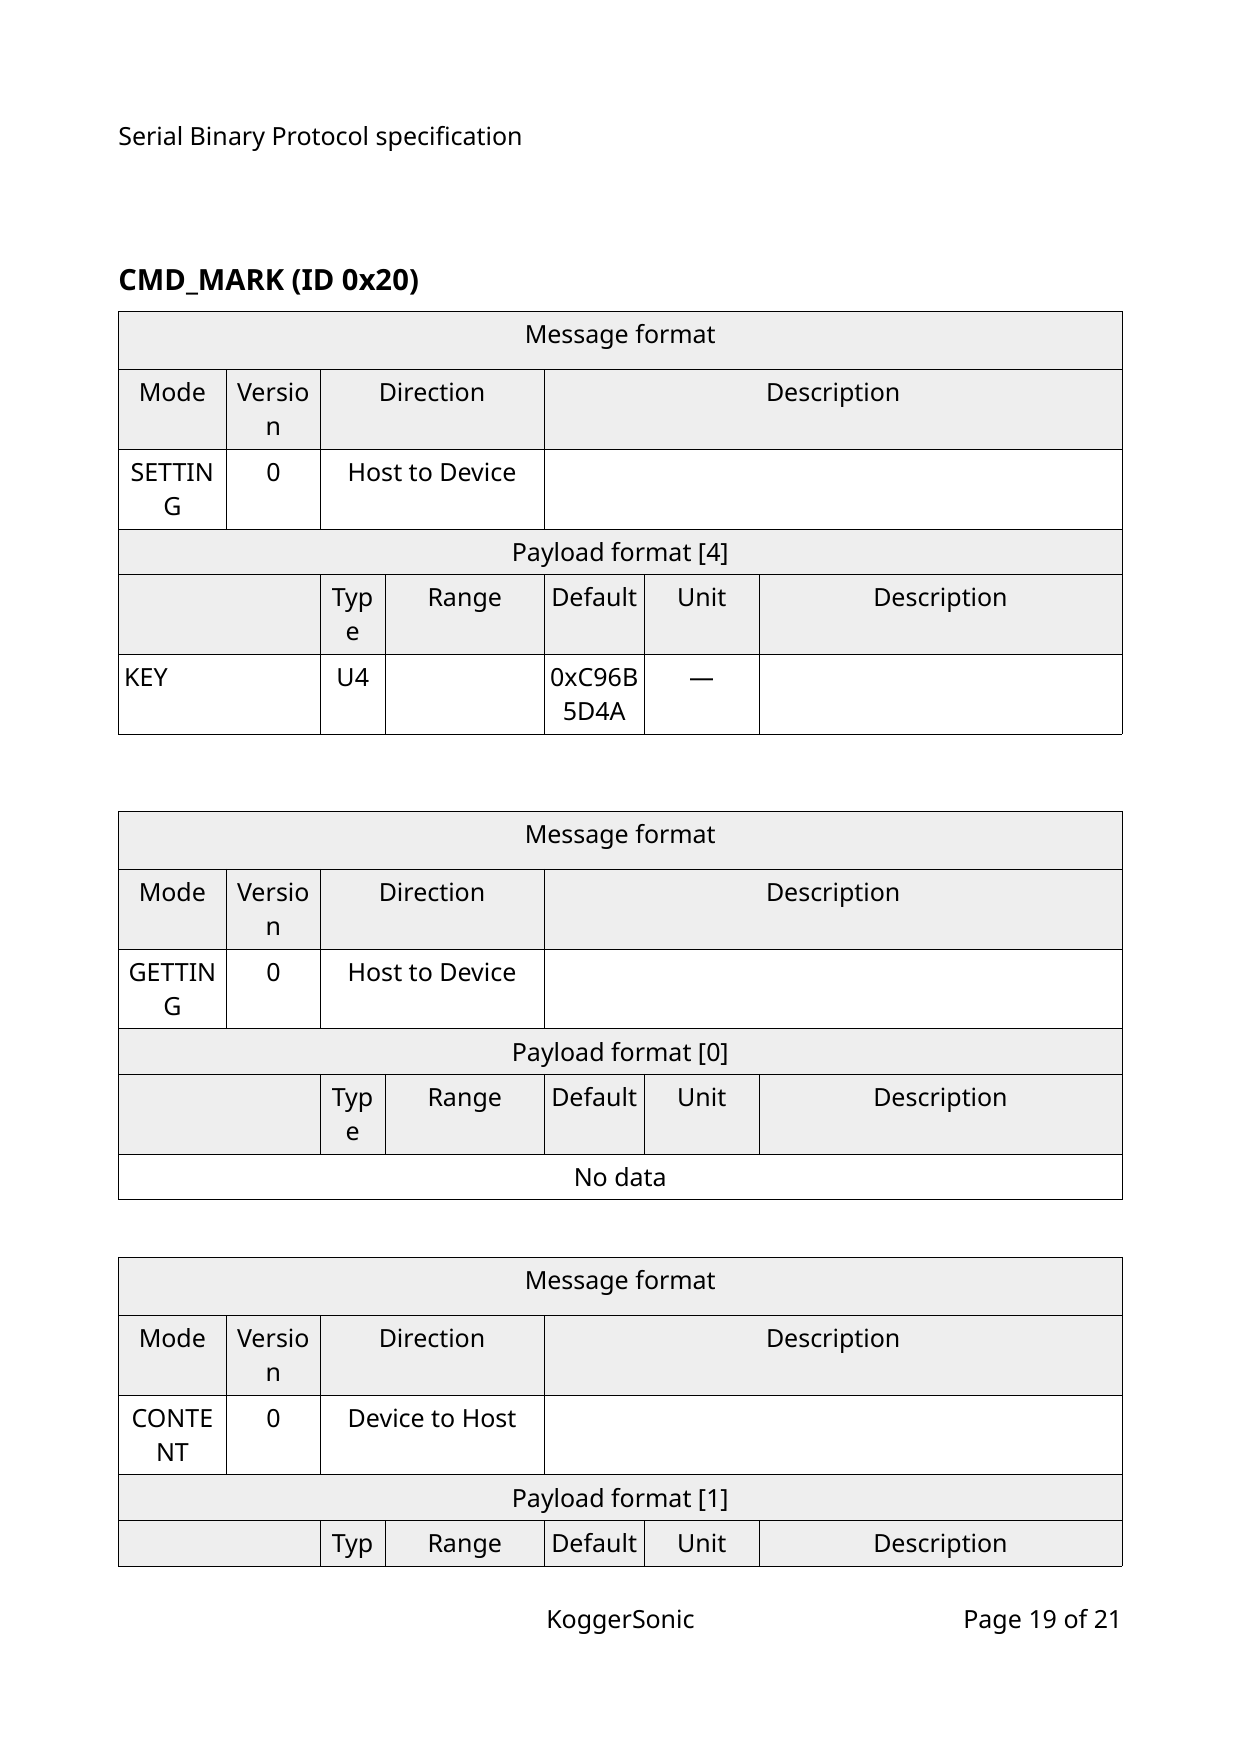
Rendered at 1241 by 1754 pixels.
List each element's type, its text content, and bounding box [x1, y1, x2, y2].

table_cell KEY [119, 655, 320, 733]
table_cell Unit [645, 1521, 759, 1566]
table_cell Range [386, 1075, 544, 1154]
table_cell Description [545, 370, 1122, 449]
table_cell Version [227, 1316, 320, 1395]
table_cell Mode [119, 870, 226, 949]
table_cell Host to Device [321, 450, 544, 528]
table_cell Description [545, 1316, 1122, 1395]
table_cell No data [119, 1155, 1122, 1199]
subtitle CMD_MARK (ID 0x20) [118, 259, 1122, 298]
table_cell [119, 1075, 320, 1154]
table_cell Direction [321, 370, 544, 449]
table_cell Type [321, 575, 385, 654]
table_cell GETTING [119, 950, 226, 1028]
table_cell Version [227, 870, 320, 949]
table_cell Payload format [1] [119, 1475, 1122, 1520]
table_cell Default [545, 1075, 644, 1154]
table_cell Direction [321, 870, 544, 949]
table_cell Unit [645, 575, 759, 654]
table_cell Typ [321, 1521, 385, 1566]
table_header Message format [119, 312, 1122, 369]
table_cell — [645, 655, 759, 733]
table_cell Unit [645, 1075, 759, 1154]
table_cell [545, 950, 1122, 1028]
table_header Message format [119, 1258, 1122, 1315]
table_cell Default [545, 575, 644, 654]
table_cell Host to Device [321, 950, 544, 1028]
table_cell Type [321, 1075, 385, 1154]
table_cell Range [386, 575, 544, 654]
table_cell [119, 575, 320, 654]
table_cell Version [227, 370, 320, 449]
table_cell SETTING [119, 450, 226, 528]
table_cell [760, 655, 1122, 733]
table_cell 0 [227, 1396, 320, 1474]
table_cell 0xC96B 5D4A [545, 655, 644, 733]
table_cell CONTENT [119, 1396, 226, 1474]
table_cell Mode [119, 370, 226, 449]
table_cell Description [545, 870, 1122, 949]
table_cell Mode [119, 1316, 226, 1395]
table_cell Description [760, 1521, 1122, 1566]
table_cell 0 [227, 450, 320, 528]
table_cell [119, 1521, 320, 1566]
table_cell Payload format [4] [119, 530, 1122, 574]
table_cell 0 [227, 950, 320, 1028]
table_cell [545, 1396, 1122, 1474]
table_header Message format [119, 812, 1122, 869]
table_cell [545, 450, 1122, 528]
table_cell Default [545, 1521, 644, 1566]
table_cell Direction [321, 1316, 544, 1395]
table_cell Payload format [0] [119, 1029, 1122, 1074]
table_cell Description [760, 1075, 1122, 1154]
table_cell Device to Host [321, 1396, 544, 1474]
table_cell U4 [321, 655, 385, 733]
table_cell Range [386, 1521, 544, 1566]
table_cell [386, 655, 544, 733]
table_cell Description [760, 575, 1122, 654]
